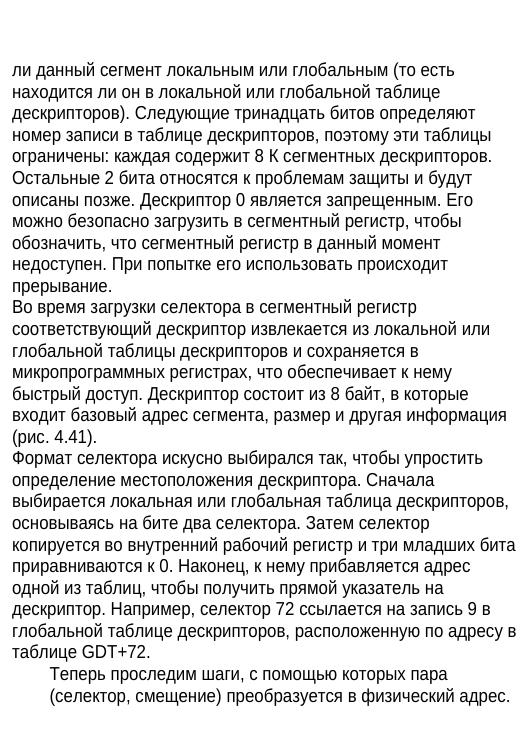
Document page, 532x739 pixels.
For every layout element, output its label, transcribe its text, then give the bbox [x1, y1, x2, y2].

text ли данный сегмент локальным или глобальным (то есть находится ли он в локальной или глобаль­ной таблице дескрипторов). Следующие тринадцать битов определяют номер за­писи в таблице дескрипторов, поэтому эти таблицы ограничены: каждая содержит 8 К сегментных дескрипторов. Остальные 2 бита относятся к проблемам защиты и будут описаны позже. Дескриптор 0 является запрещенным. Его можно безопасно загрузить в сегментный регистр, чтобы обозначить, что сегментный регистр в дан­ный момент недоступен. При попытке его использовать происходит прерывание. [12, 59, 520, 296]
text Формат селектора искусно выбирался так, чтобы упростить определение мес­тоположения дескриптора. Сначала выбирается локальная или глобальная табли­ца дескрипторов, основываясь на бите два селектора. Затем селектор копируется во внутренний рабочий регистр и три младших бита приравниваются к 0. Наконец, к нему прибавляется адрес одной из таблиц, чтобы получить прямой указатель на дескриптор. Например, селектор 72 ссылается на запись 9 в глобальной таблице дескрипторов, расположенную по адресу в таблице GDT+72. [12, 447, 520, 663]
text Во время загрузки селектора в сегментный регистр соответствующий дескрип­тор извлекается из локальной или глобальной таблицы дескрипторов и сохраня­ется в микропрограммных регистрах, что обеспечивает к нему быстрый доступ. Дескриптор состоит из 8 байт, в которые входит базовый адрес сегмента, размер и другая информация (рис. 4.41). [12, 296, 520, 447]
text Теперь проследим шаги, с помощью которых пара (селектор, смещение) преоб­разуется в физический адрес. [49, 663, 520, 706]
